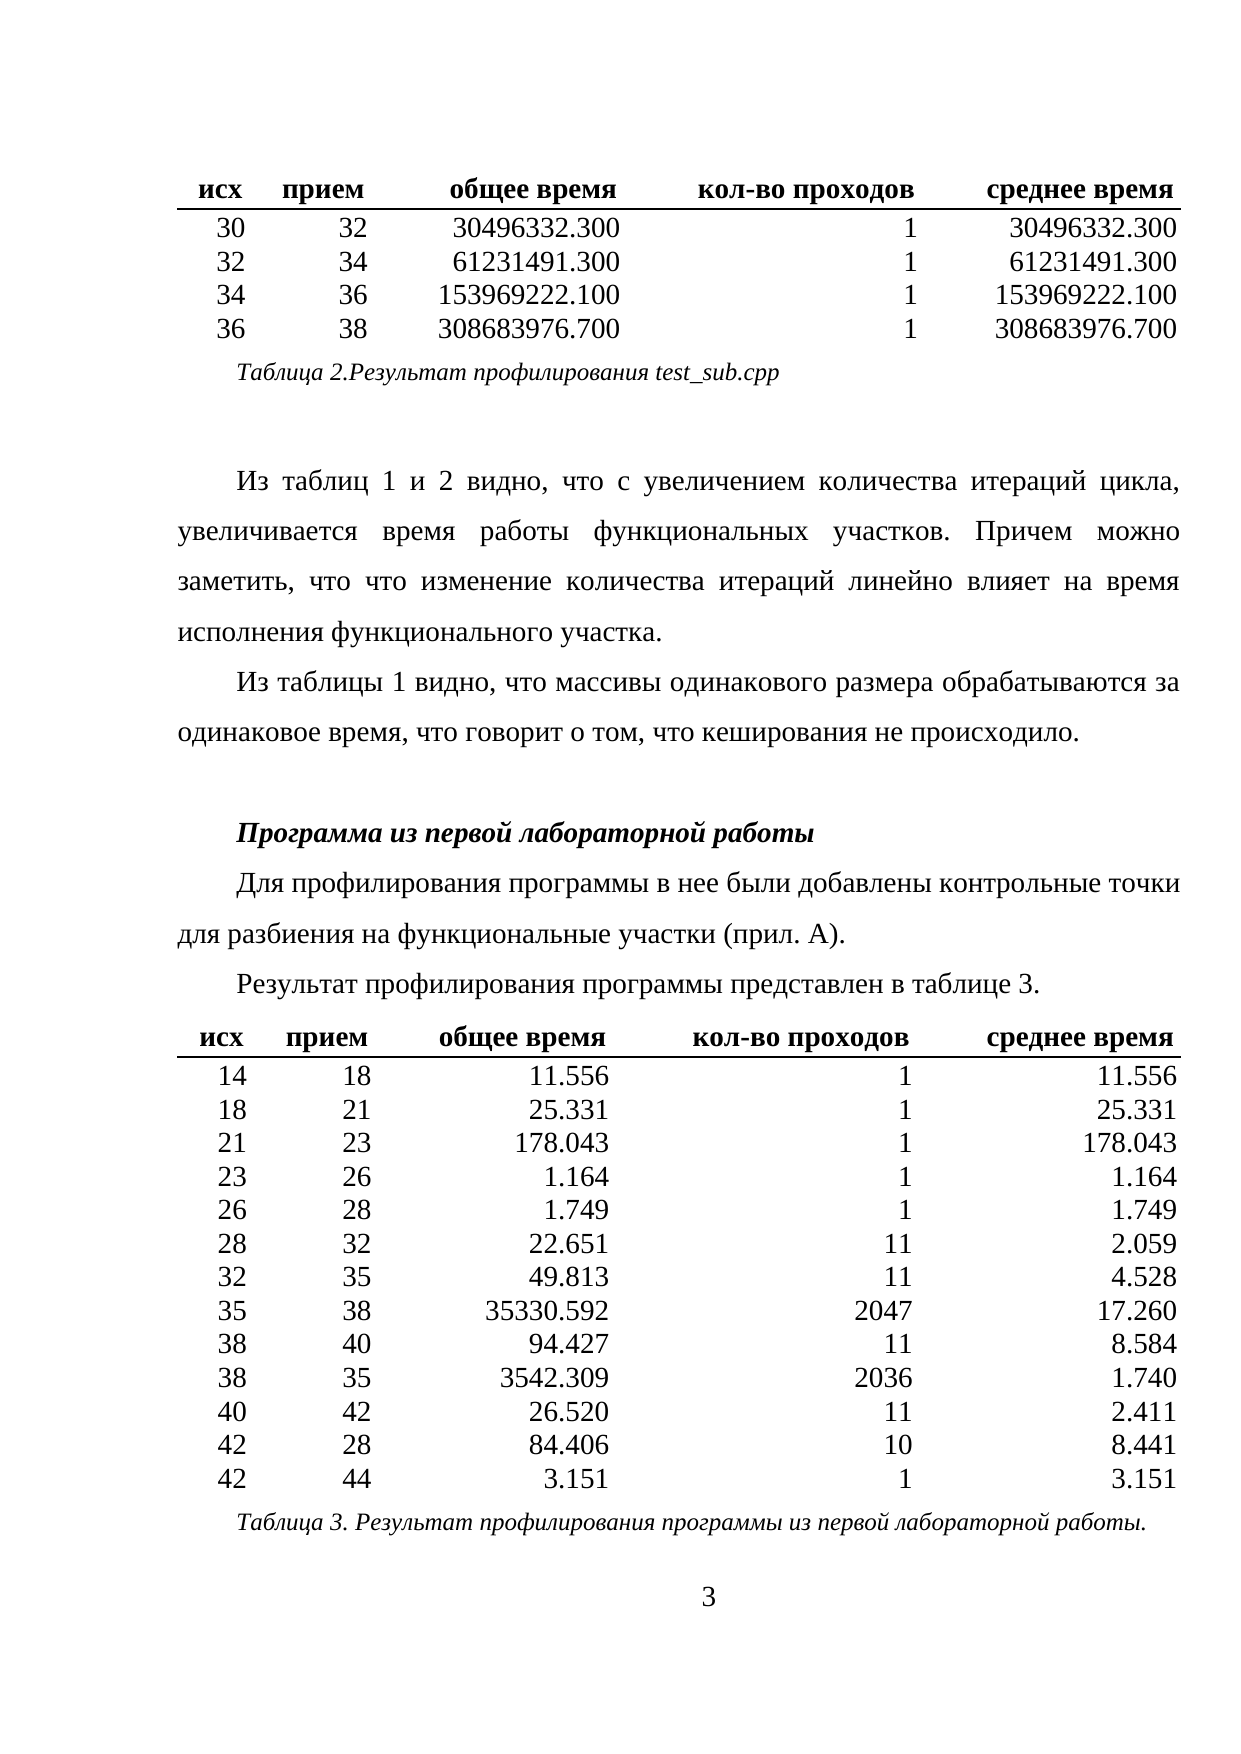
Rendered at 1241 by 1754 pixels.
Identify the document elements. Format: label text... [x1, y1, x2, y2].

table_cell 11.556 [917, 1058, 1181, 1092]
table_cell 23 [251, 1125, 376, 1159]
table_header общее время [372, 169, 624, 208]
table_cell 1 [624, 210, 922, 244]
table_cell 38 [251, 1293, 376, 1327]
table_cell 1.749 [917, 1193, 1181, 1226]
table_header общее время [376, 1016, 613, 1056]
table_cell 40 [177, 1394, 251, 1427]
table_cell 1.164 [917, 1159, 1181, 1192]
subtitle Программа из первой лабораторной работы [177, 815, 1181, 849]
table_cell 36 [250, 278, 372, 311]
text Результат профилирования программы представлен в таблице 3. [177, 966, 1181, 999]
table_cell 11.556 [376, 1058, 613, 1092]
table_cell 38 [177, 1327, 251, 1360]
table_cell 1.749 [376, 1193, 613, 1226]
table_cell 4.528 [917, 1260, 1181, 1293]
table_cell 23 [177, 1159, 251, 1192]
table_cell 25.331 [376, 1092, 613, 1125]
table_cell 28 [251, 1427, 376, 1461]
table_cell 1.740 [917, 1360, 1181, 1394]
table_cell 1 [613, 1159, 917, 1192]
table_cell 35 [177, 1293, 251, 1327]
table_cell 32 [251, 1226, 376, 1259]
table_cell 35330.592 [376, 1293, 613, 1327]
table_cell 36 [177, 311, 249, 344]
table_cell 94.427 [376, 1327, 613, 1360]
table_cell 30 [177, 210, 249, 244]
table_cell 11 [613, 1226, 917, 1259]
table_cell 308683976.700 [922, 311, 1181, 344]
table_cell 21 [251, 1092, 376, 1125]
table_cell 30496332.300 [922, 210, 1181, 244]
table_cell 11 [613, 1394, 917, 1427]
table_cell 3.151 [376, 1461, 613, 1494]
table_cell 42 [251, 1394, 376, 1427]
table_cell 1 [613, 1193, 917, 1226]
table_cell 42 [177, 1427, 251, 1461]
table_cell 1 [613, 1058, 917, 1092]
table_cell 11 [613, 1260, 917, 1293]
table_cell 32 [250, 210, 372, 244]
table_cell 32 [177, 1260, 251, 1293]
table_cell 35 [251, 1260, 376, 1293]
table_cell 17.260 [917, 1293, 1181, 1327]
table_header среднее время [917, 1016, 1181, 1056]
table_cell 44 [251, 1461, 376, 1494]
table_cell 1 [624, 244, 922, 277]
table_cell 2.411 [917, 1394, 1181, 1427]
table_cell 3542.309 [376, 1360, 613, 1394]
table_cell 18 [251, 1058, 376, 1092]
table_cell 178.043 [917, 1125, 1181, 1159]
table_cell 153969222.100 [372, 278, 624, 311]
table_cell 1 [624, 278, 922, 311]
table_header исх [177, 1016, 251, 1056]
table_cell 10 [613, 1427, 917, 1461]
table_cell 2.059 [917, 1226, 1181, 1259]
table_cell 34 [250, 244, 372, 277]
table_header среднее время [922, 169, 1181, 208]
table_cell 25.331 [917, 1092, 1181, 1125]
table_cell 308683976.700 [372, 311, 624, 344]
table_cell 38 [250, 311, 372, 344]
table_header кол-во проходов [613, 1016, 917, 1056]
table_cell 61231491.300 [922, 244, 1181, 277]
table_cell 21 [177, 1125, 251, 1159]
table_cell 35 [251, 1360, 376, 1394]
table_cell 22.651 [376, 1226, 613, 1259]
table_cell 1 [613, 1461, 917, 1494]
text Таблица 2.Результат профилирования test_sub.cpp [177, 357, 1181, 386]
table_cell 2047 [613, 1293, 917, 1327]
table_cell 84.406 [376, 1427, 613, 1461]
table_cell 1.164 [376, 1159, 613, 1192]
table_header прием [251, 1016, 376, 1056]
table_cell 32 [177, 244, 249, 277]
table_cell 14 [177, 1058, 251, 1092]
table_cell 40 [251, 1327, 376, 1360]
table_header кол-во проходов [624, 169, 922, 208]
table_cell 3.151 [917, 1461, 1181, 1494]
table_cell 153969222.100 [922, 278, 1181, 311]
table_cell 1 [613, 1092, 917, 1125]
text Для профилирования программы в нее были добавлены контрольные точки для разбиения на функциональные участки (прил. А). [177, 865, 1181, 949]
table_cell 28 [177, 1226, 251, 1259]
table_cell 42 [177, 1461, 251, 1494]
table_cell 38 [177, 1360, 251, 1394]
table_cell 34 [177, 278, 249, 311]
text Из таблицы 1 видно, что массивы одинакового размера обрабатываются за одинаковое время, что говорит о том, что кеширования не происходило. [177, 664, 1181, 748]
table_header исх [177, 169, 249, 208]
table_cell 26 [251, 1159, 376, 1192]
table_header прием [250, 169, 372, 208]
table_cell 2036 [613, 1360, 917, 1394]
table_cell 8.584 [917, 1327, 1181, 1360]
table_cell 26.520 [376, 1394, 613, 1427]
table_cell 1 [624, 311, 922, 344]
table_cell 1 [613, 1125, 917, 1159]
table_cell 8.441 [917, 1427, 1181, 1461]
table_cell 49.813 [376, 1260, 613, 1293]
table_cell 26 [177, 1193, 251, 1226]
table_cell 178.043 [376, 1125, 613, 1159]
table_cell 30496332.300 [372, 210, 624, 244]
table_cell 18 [177, 1092, 251, 1125]
table_cell 28 [251, 1193, 376, 1226]
table_cell 61231491.300 [372, 244, 624, 277]
text Из таблиц 1 и 2 видно, что с увеличением количества итераций цикла, увеличивается время работы функциональных участков. Причем можно заметить, что что изменение количества итераций линейно влияет на время исполнения функционального участка. [177, 463, 1181, 647]
table_cell 11 [613, 1327, 917, 1360]
text Таблица 3. Результат профилирования программы из первой лабораторной работы. [177, 1507, 1181, 1536]
